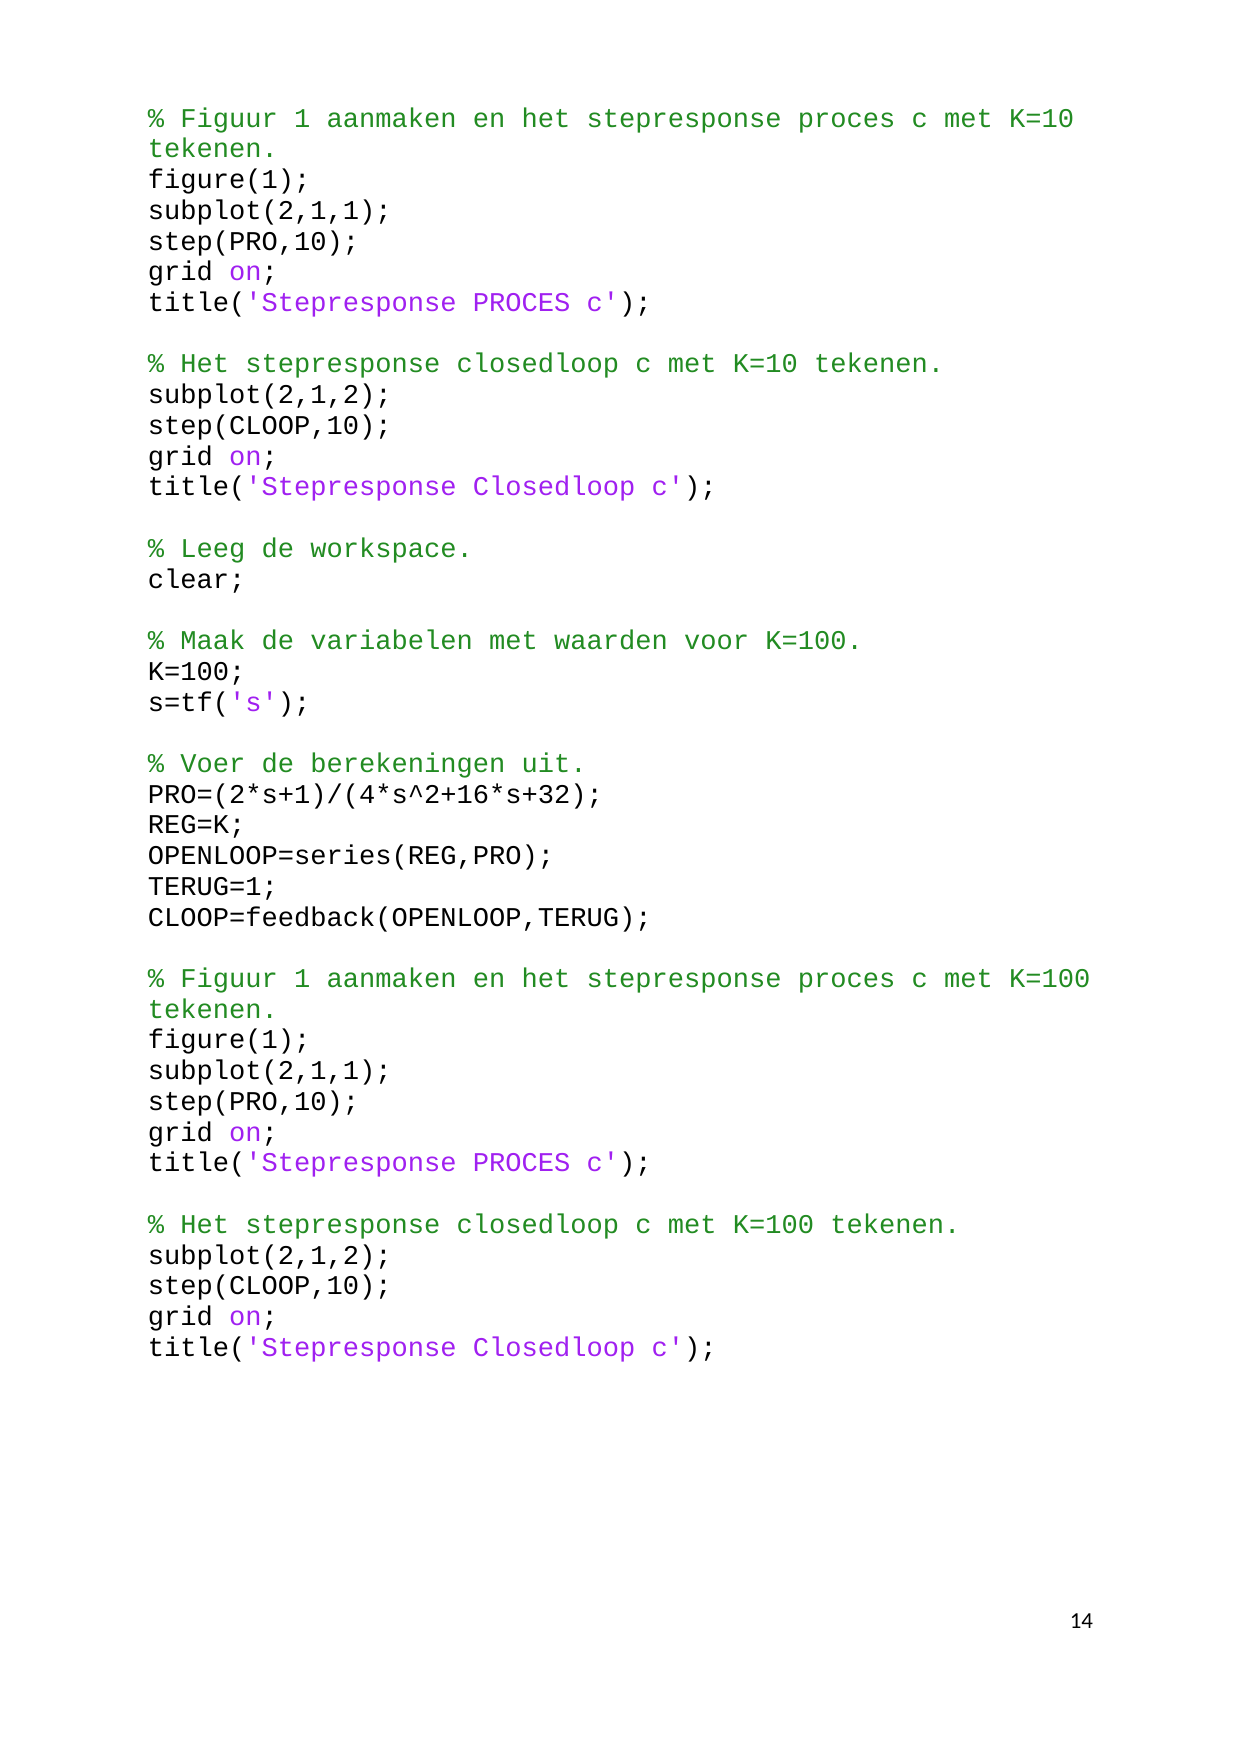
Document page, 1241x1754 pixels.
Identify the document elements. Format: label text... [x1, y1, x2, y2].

text s=tf('s'); [148, 688, 1093, 719]
text clear; [148, 565, 1093, 596]
text CLOOP=feedback(OPENLOOP,TERUG); [148, 903, 1093, 934]
text step(PRO,10); [148, 1088, 1093, 1118]
text title('Stepresponse PROCES c'); [148, 289, 1093, 319]
text TERUG=1; [148, 873, 1093, 903]
text title('Stepresponse PROCES c'); [148, 1149, 1093, 1180]
text REG=K; [148, 811, 1093, 842]
text subplot(2,1,1); [148, 1057, 1093, 1088]
text % Figuur 1 aanmaken en het stepresponse proces c met K=10 tekenen. [148, 104, 1093, 166]
text PRO=(2*s+1)/(4*s^2+16*s+32); [148, 781, 1093, 811]
text % Het stepresponse closedloop c met K=10 tekenen. [148, 350, 1093, 381]
text % Maak de variabelen met waarden voor K=100. [148, 627, 1093, 658]
text K=100; [148, 658, 1093, 688]
text OPENLOOP=series(REG,PRO); [148, 842, 1093, 873]
text subplot(2,1,2); [148, 1241, 1093, 1272]
text % Leeg de workspace. [148, 535, 1093, 565]
text step(PRO,10); [148, 227, 1093, 258]
text % Figuur 1 aanmaken en het stepresponse proces c met K=100 tekenen. [148, 965, 1093, 1026]
text title('Stepresponse Closedloop c'); [148, 1334, 1093, 1364]
text % Het stepresponse closedloop c met K=100 tekenen. [148, 1211, 1093, 1241]
text grid on; [148, 442, 1093, 473]
text grid on; [148, 1303, 1093, 1334]
text step(CLOOP,10); [148, 412, 1093, 442]
text subplot(2,1,2); [148, 381, 1093, 412]
text subplot(2,1,1); [148, 197, 1093, 227]
text step(CLOOP,10); [148, 1272, 1093, 1303]
text % Voer de berekeningen uit. [148, 750, 1093, 781]
text figure(1); [148, 166, 1093, 197]
text figure(1); [148, 1026, 1093, 1057]
text grid on; [148, 1118, 1093, 1149]
text grid on; [148, 258, 1093, 289]
text title('Stepresponse Closedloop c'); [148, 473, 1093, 504]
